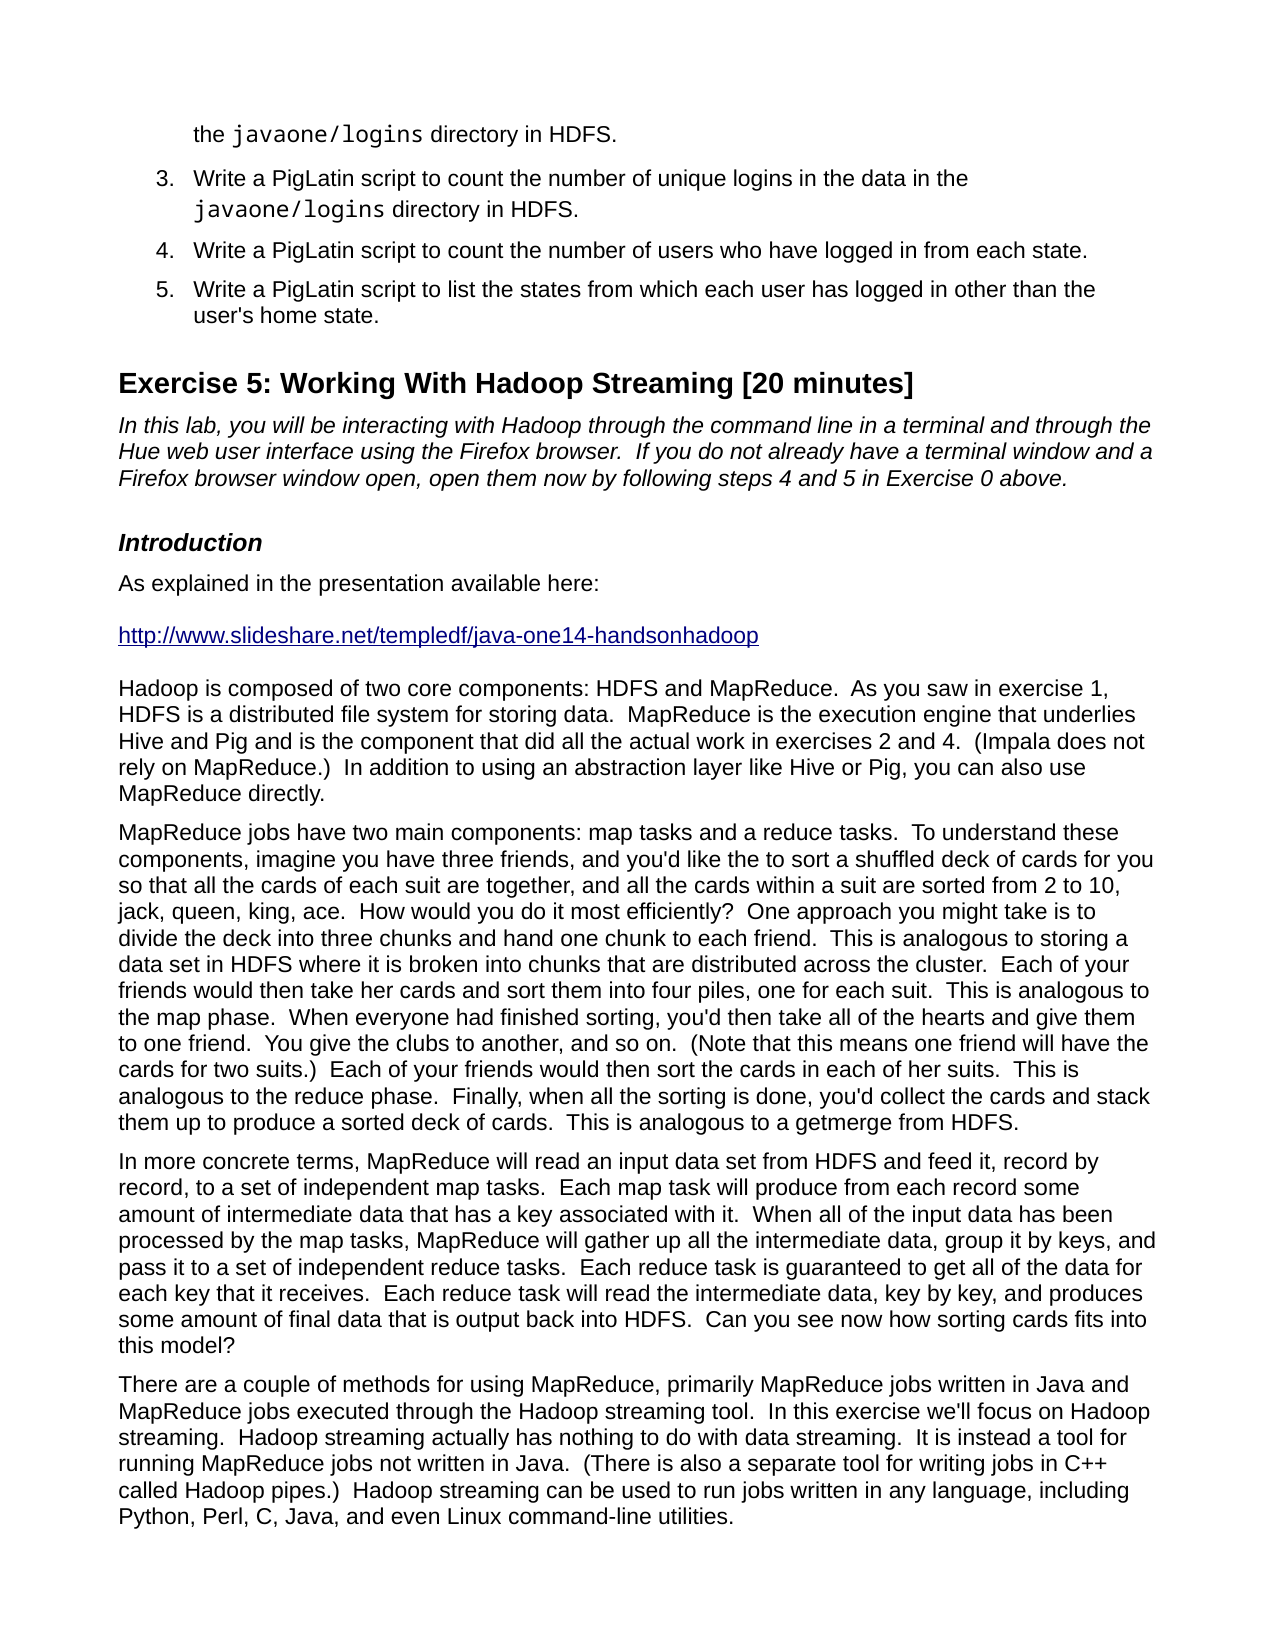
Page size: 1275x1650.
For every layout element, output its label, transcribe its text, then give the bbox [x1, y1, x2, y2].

list Write a PigLatin script to count the number of users who have logged in from each state. [156, 237, 1157, 263]
subtitle Exercise 5: Working With Hadoop Streaming [20 minutes] [118, 366, 1157, 399]
list Write a PigLatin script to count the number of unique logins in the data in the javaone/logins directory in HDFS. [156, 162, 1157, 224]
text As explained in the presentation available here: http://www.slideshare.net/templedf/java-one14-handsonhadoop Hadoop is composed of two core components: HDFS and MapReduce. As you saw in exercise 1, HDFS is a distributed file system for storing data. MapReduce is the execution engine that underlies Hive and Pig and is the component that did all the actual work in exercises 2 and 4. (Impala does not rely on MapReduce.) In addition to using an abstraction layer like Hive or Pig, you can also use MapReduce directly. [118, 569, 1157, 807]
text MapReduce jobs have two main components: map tasks and a reduce tasks. To understand these components, imagine you have three friends, and you'd like the to sort a shuffled deck of cards for you so that all the cards of each suit are together, and all the cards within a suit are sorted from 2 to 10, jack, queen, king, ace. How would you do it most efficiently? One approach you might take is to divide the deck into three chunks and hand one chunk to each friend. This is analogous to storing a data set in HDFS where it is broken into chunks that are distributed across the cluster. Each of your friends would then take her cards and sort them into four piles, one for each suit. This is analogous to the map phase. When everyone had finished sorting, you'd then take all of the hearts and give them to one friend. You give the clubs to another, and so on. (Note that this means one friend will have the cards for two suits.) Each of your friends would then sort the cards in each of her suits. This is analogous to the reduce phase. Finally, when all the sorting is done, you'd collect the cards and stack them up to produce a sorted deck of cards. This is analogous to a getmerge from HDFS. [118, 819, 1157, 1136]
text In more concrete terms, MapReduce will read an input data set from HDFS and feed it, record by record, to a set of independent map tasks. Each map task will produce from each record some amount of intermediate data that has a key associated with it. When all of the input data has been processed by the map tasks, MapReduce will gather up all the intermediate data, group it by keys, and pass it to a set of independent reduce tasks. Each reduce task is guaranteed to get all of the data for each key that it receives. Each reduce task will read the intermediate data, key by key, and produces some amount of final data that is output back into HDFS. Can you see now how sorting cards fits into this model? [118, 1148, 1157, 1359]
text There are a couple of methods for using MapReduce, primarily MapReduce jobs written in Java and MapReduce jobs executed through the Hadoop streaming tool. In this exercise we'll focus on Hadoop streaming. Hadoop streaming actually has nothing to do with data streaming. It is instead a tool for running MapReduce jobs not written in Java. (There is also a separate tool for writing jobs in C++ called Hadoop pipes.) Hadoop streaming can be used to run jobs written in any language, including Python, Perl, C, Java, and even Linux command-line utilities. [118, 1371, 1157, 1529]
text In this lab, you will be interacting with Hadoop through the command line in a terminal and through the Hue web user interface using the Firefox browser. If you do not already have a terminal window and a Firefox browser window open, open them now by following steps 4 and 5 in Exercise 0 above. [118, 412, 1157, 491]
list the javaone/logins directory in HDFS. [156, 118, 1157, 149]
list Write a PigLatin script to list the states from which each user has logged in other than the user's home state. [156, 276, 1157, 328]
subtitle Introduction [118, 528, 1157, 557]
